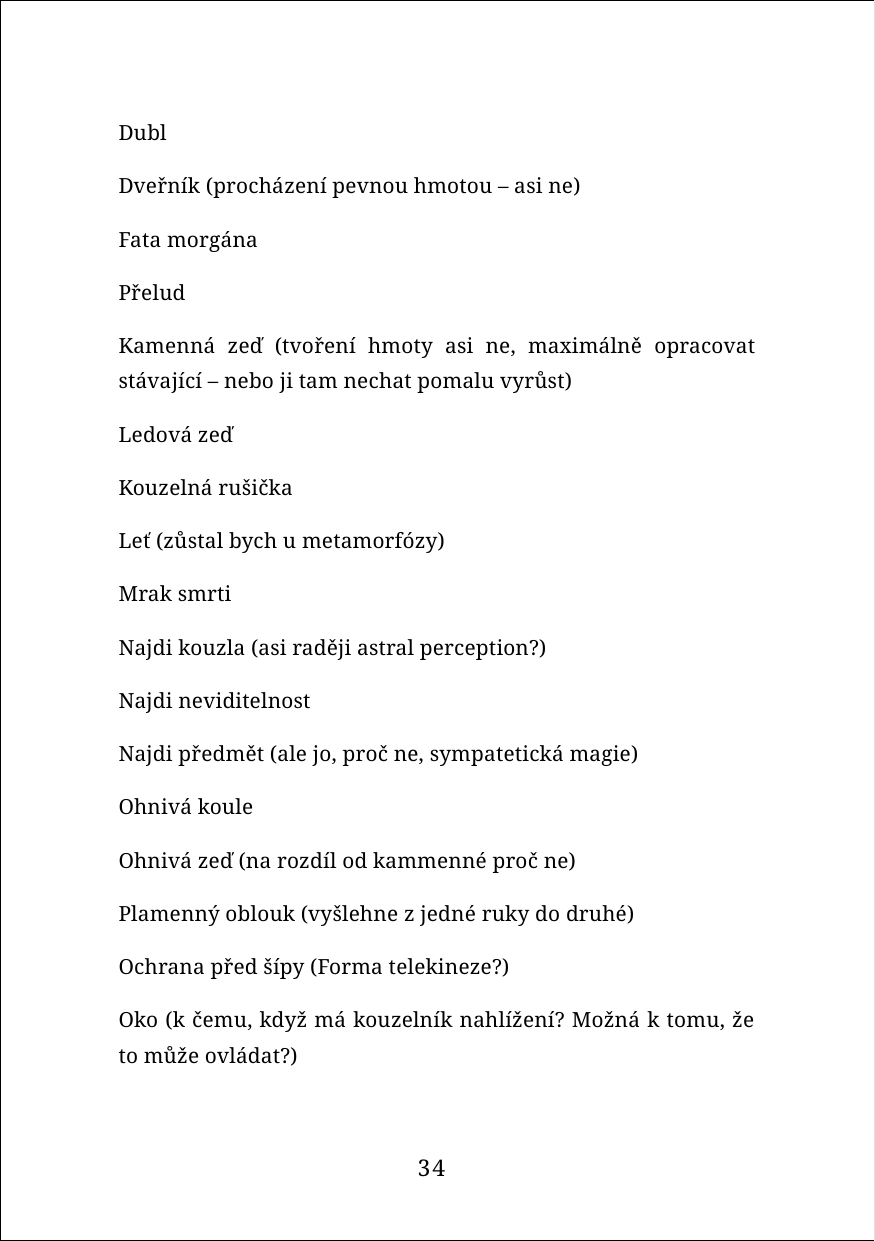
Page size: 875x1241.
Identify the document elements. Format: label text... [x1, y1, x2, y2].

text Ohnivá koule [118, 792, 756, 821]
text Najdi kouzla (asi raději astral perception?) [118, 633, 756, 661]
text Přelud [118, 278, 756, 306]
text Ohnivá zeď (na rozdíl od kammenné proč ne) [118, 846, 756, 874]
text Kouzelná rušička [118, 473, 756, 502]
text Ledová zeď [118, 420, 756, 448]
text Mrak smrti [118, 579, 756, 608]
text Ochrana před šípy (Forma telekineze?) [118, 952, 756, 981]
text Kamenná zeď (tvoření hmoty asi ne, maximálně opracovat stávající – nebo ji tam nechat pomalu vyrůst) [118, 331, 756, 395]
text Plamenný oblouk (vyšlehne z jedné ruky do druhé) [118, 899, 756, 927]
text Oko (k čemu, když má kouzelník nahlížení? Možná k tomu, že to může ovládat?) [118, 1005, 756, 1069]
text Fata morgána [118, 225, 756, 253]
text Leť (zůstal bych u metamorfózy) [118, 526, 756, 555]
text Najdi neviditelnost [118, 686, 756, 714]
text Dubl [118, 118, 756, 147]
text Dveřník (procházení pevnou hmotou – asi ne) [118, 171, 756, 200]
text Najdi předmět (ale jo, proč ne, sympatetická magie) [118, 739, 756, 768]
